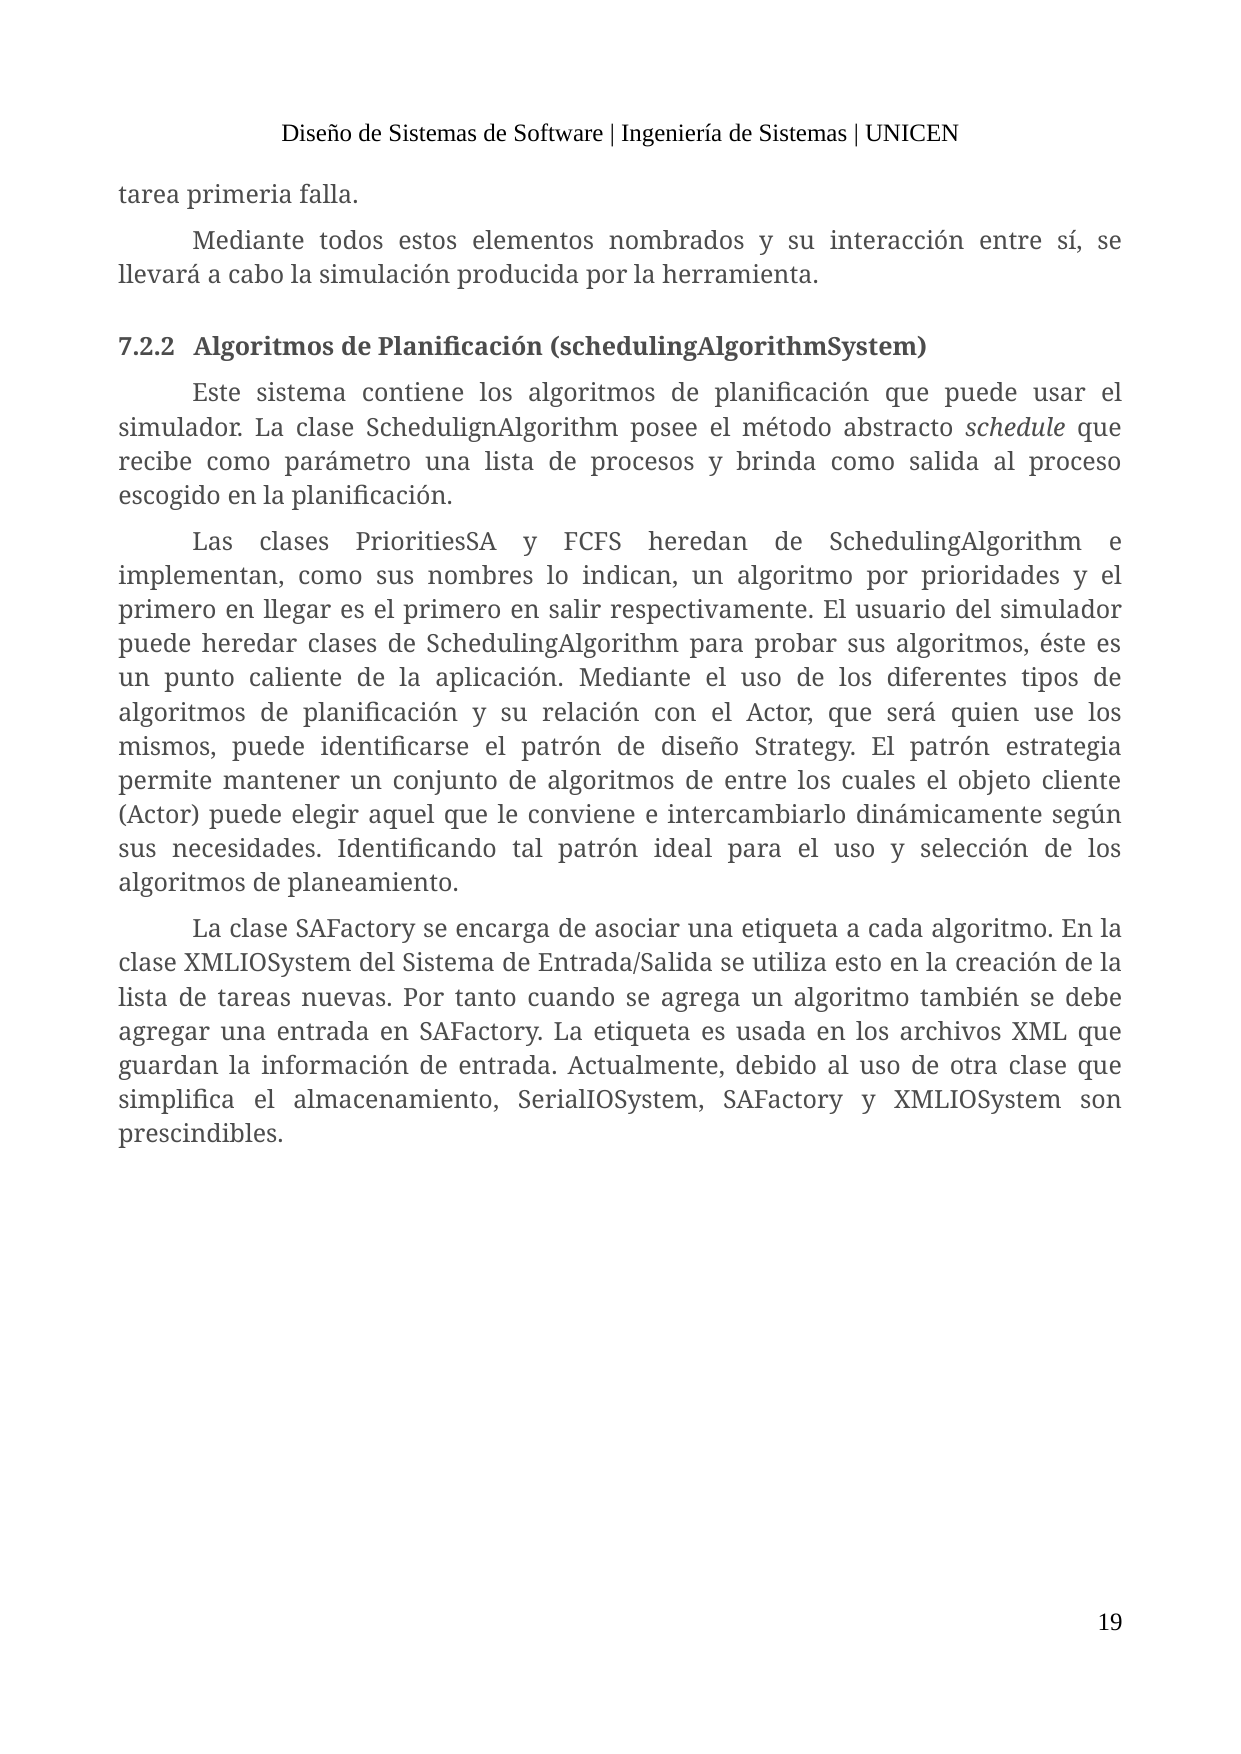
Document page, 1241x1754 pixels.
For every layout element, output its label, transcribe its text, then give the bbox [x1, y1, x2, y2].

text Mediante todos estos elementos nombrados y su interacción entre sí, se llevará a cabo la simulación producida por la herramienta. [118, 223, 1122, 291]
text tarea primeria falla. [118, 176, 1122, 210]
subtitle Algoritmos de Planificación (schedulingAlgorithmSystem) [118, 328, 1122, 363]
text Las clases PrioritiesSA y FCFS heredan de SchedulingAlgorithm e implementan, como sus nombres lo indican, un algoritmo por prioridades y el primero en llegar es el primero en salir respectivamente. El usuario del simulador puede heredar clases de SchedulingAlgorithm para probar sus algoritmos, éste es un punto caliente de la aplicación. Mediante el uso de los diferentes tipos de algoritmos de planificación y su relación con el Actor, que será quien use los mismos, puede identificarse el patrón de diseño Strategy. El patrón estrategia permite mantener un conjunto de algoritmos de entre los cuales el objeto cliente (Actor) puede elegir aquel que le conviene e intercambiarlo dinámicamente según sus necesidades. Identificando tal patrón ideal para el uso y selección de los algoritmos de planeamiento. [118, 524, 1122, 898]
text La clase SAFactory se encarga de asociar una etiqueta a cada algoritmo. En la clase XMLIOSystem del Sistema de Entrada/Salida se utiliza esto en la creación de la lista de tareas nuevas. Por tanto cuando se agrega un algoritmo también se debe agregar una entrada en SAFactory. La etiqueta es usada en los archivos XML que guardan la información de entrada. Actualmente, debido al uso de otra clase que simplifica el almacenamiento, SerialIOSystem, SAFactory y XMLIOSystem son prescindibles. [118, 911, 1122, 1149]
text Este sistema contiene los algoritmos de planificación que puede usar el simulador. La clase SchedulignAlgorithm posee el método abstracto schedule que recibe como parámetro una lista de procesos y brinda como salida al proceso escogido en la planificación. [118, 375, 1122, 511]
